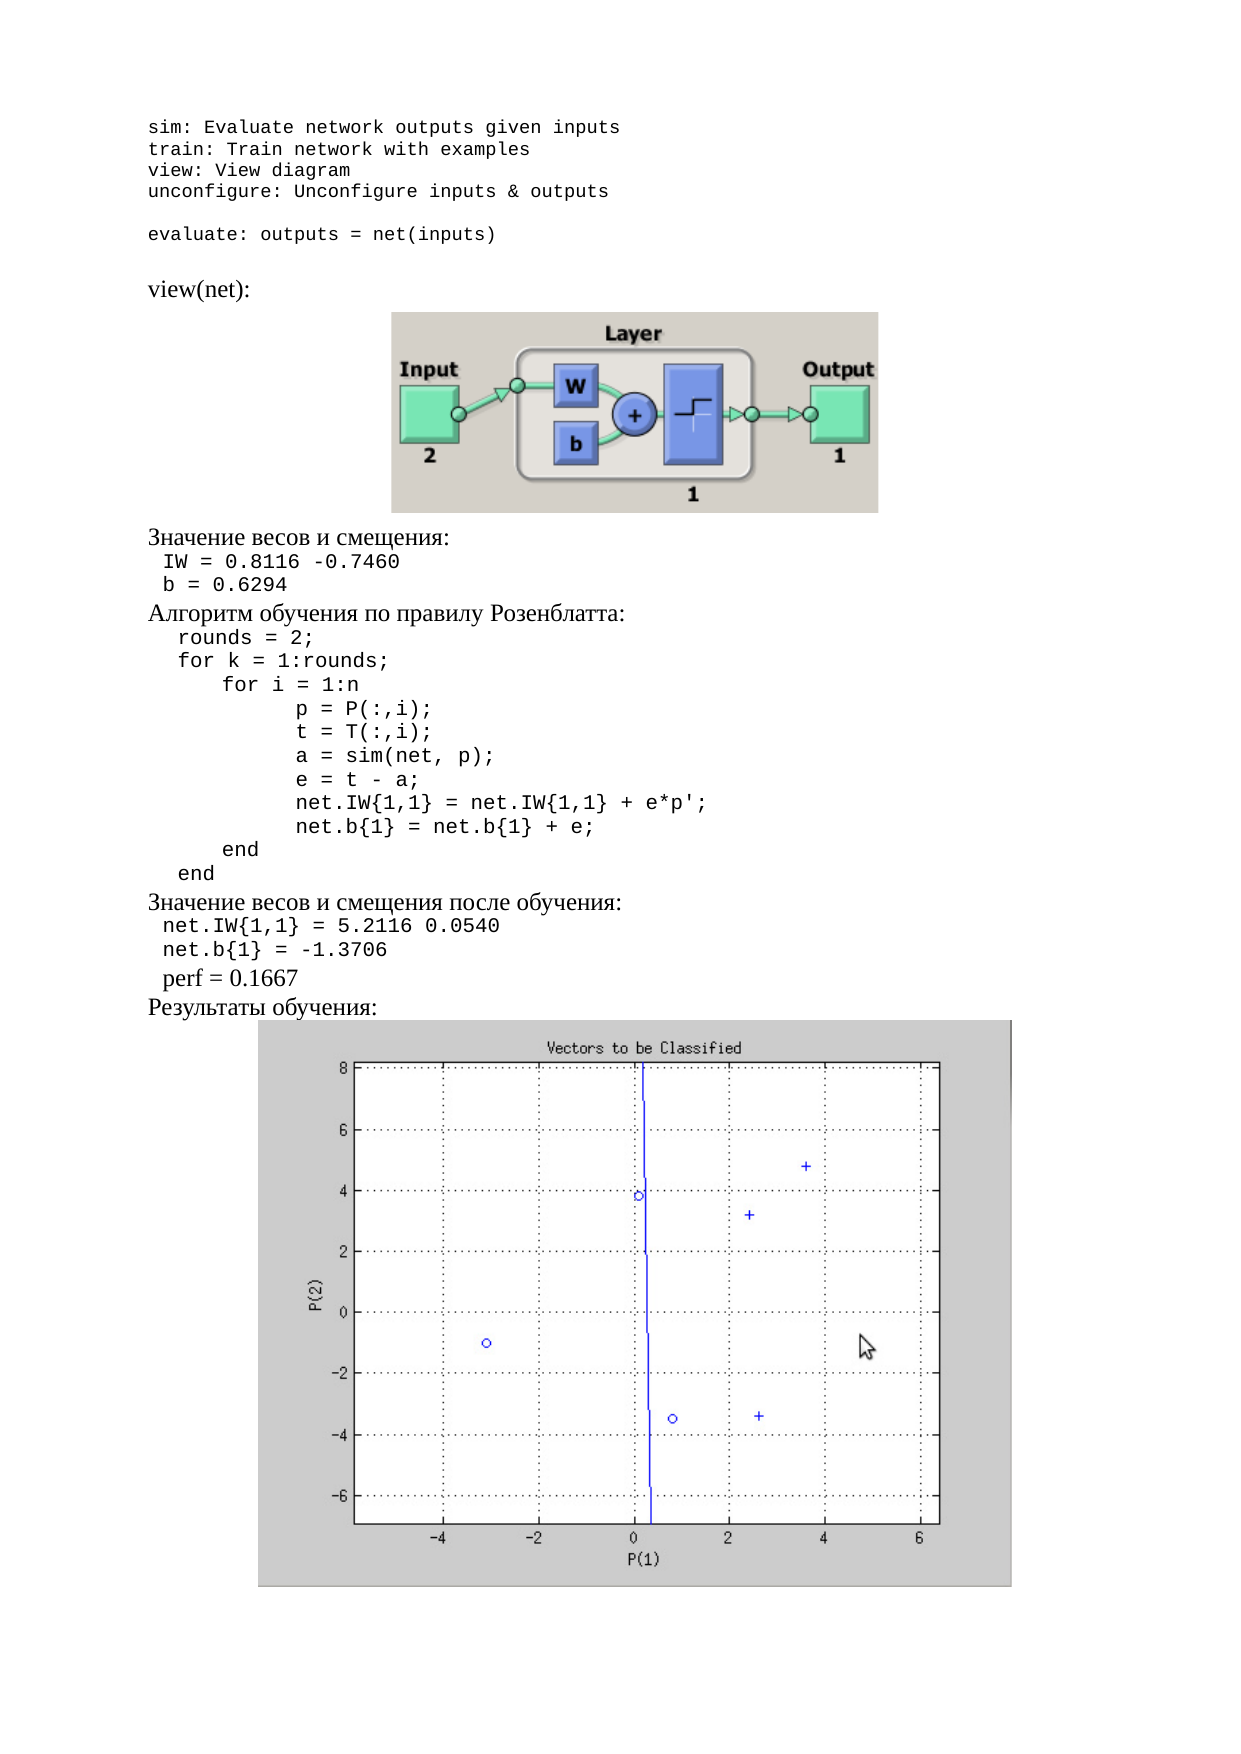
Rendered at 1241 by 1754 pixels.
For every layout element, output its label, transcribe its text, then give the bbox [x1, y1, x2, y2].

text a = sim(net, p); [148, 745, 1122, 768]
text unconfigure: Unconfigure inputs & outputs [118, 182, 1122, 203]
text Алгоритм обучения по правилу Розенблатта: [118, 598, 1122, 627]
picture [258, 1020, 1012, 1587]
text IW = 0.8116 -0.7460 [133, 551, 1122, 574]
text view(net): [118, 274, 1122, 303]
text e = t - a; [148, 768, 1122, 792]
text net.b{1} = net.b{1} + e; [148, 816, 1122, 839]
text Значение весов и смещения: [118, 522, 1122, 551]
text net.b{1} = -1.3706 [133, 939, 1122, 963]
text for k = 1:rounds; [148, 650, 1122, 674]
text t = T(:,i); [148, 721, 1122, 745]
text net.IW{1,1} = net.IW{1,1} + e*p'; [148, 792, 1122, 816]
text Результаты обучения: [118, 992, 1122, 1020]
text evaluate: outputs = net(inputs) [118, 224, 1122, 246]
text rounds = 2; [148, 627, 1122, 650]
text end [148, 863, 1122, 887]
picture [391, 312, 879, 513]
text train: Train network with examples [118, 139, 1122, 161]
text net.IW{1,1} = 5.2116 0.0540 [133, 916, 1122, 939]
text sim: Evaluate network outputs given inputs [118, 118, 1122, 139]
text b = 0.6294 [133, 574, 1122, 598]
text p = P(:,i); [148, 698, 1122, 721]
text view: View diagram [118, 161, 1122, 182]
text Значение весов и смещения после обучения: [118, 887, 1122, 916]
text end [148, 839, 1122, 863]
text perf = 0.1667 [133, 963, 1122, 992]
text for i = 1:n [148, 674, 1122, 698]
